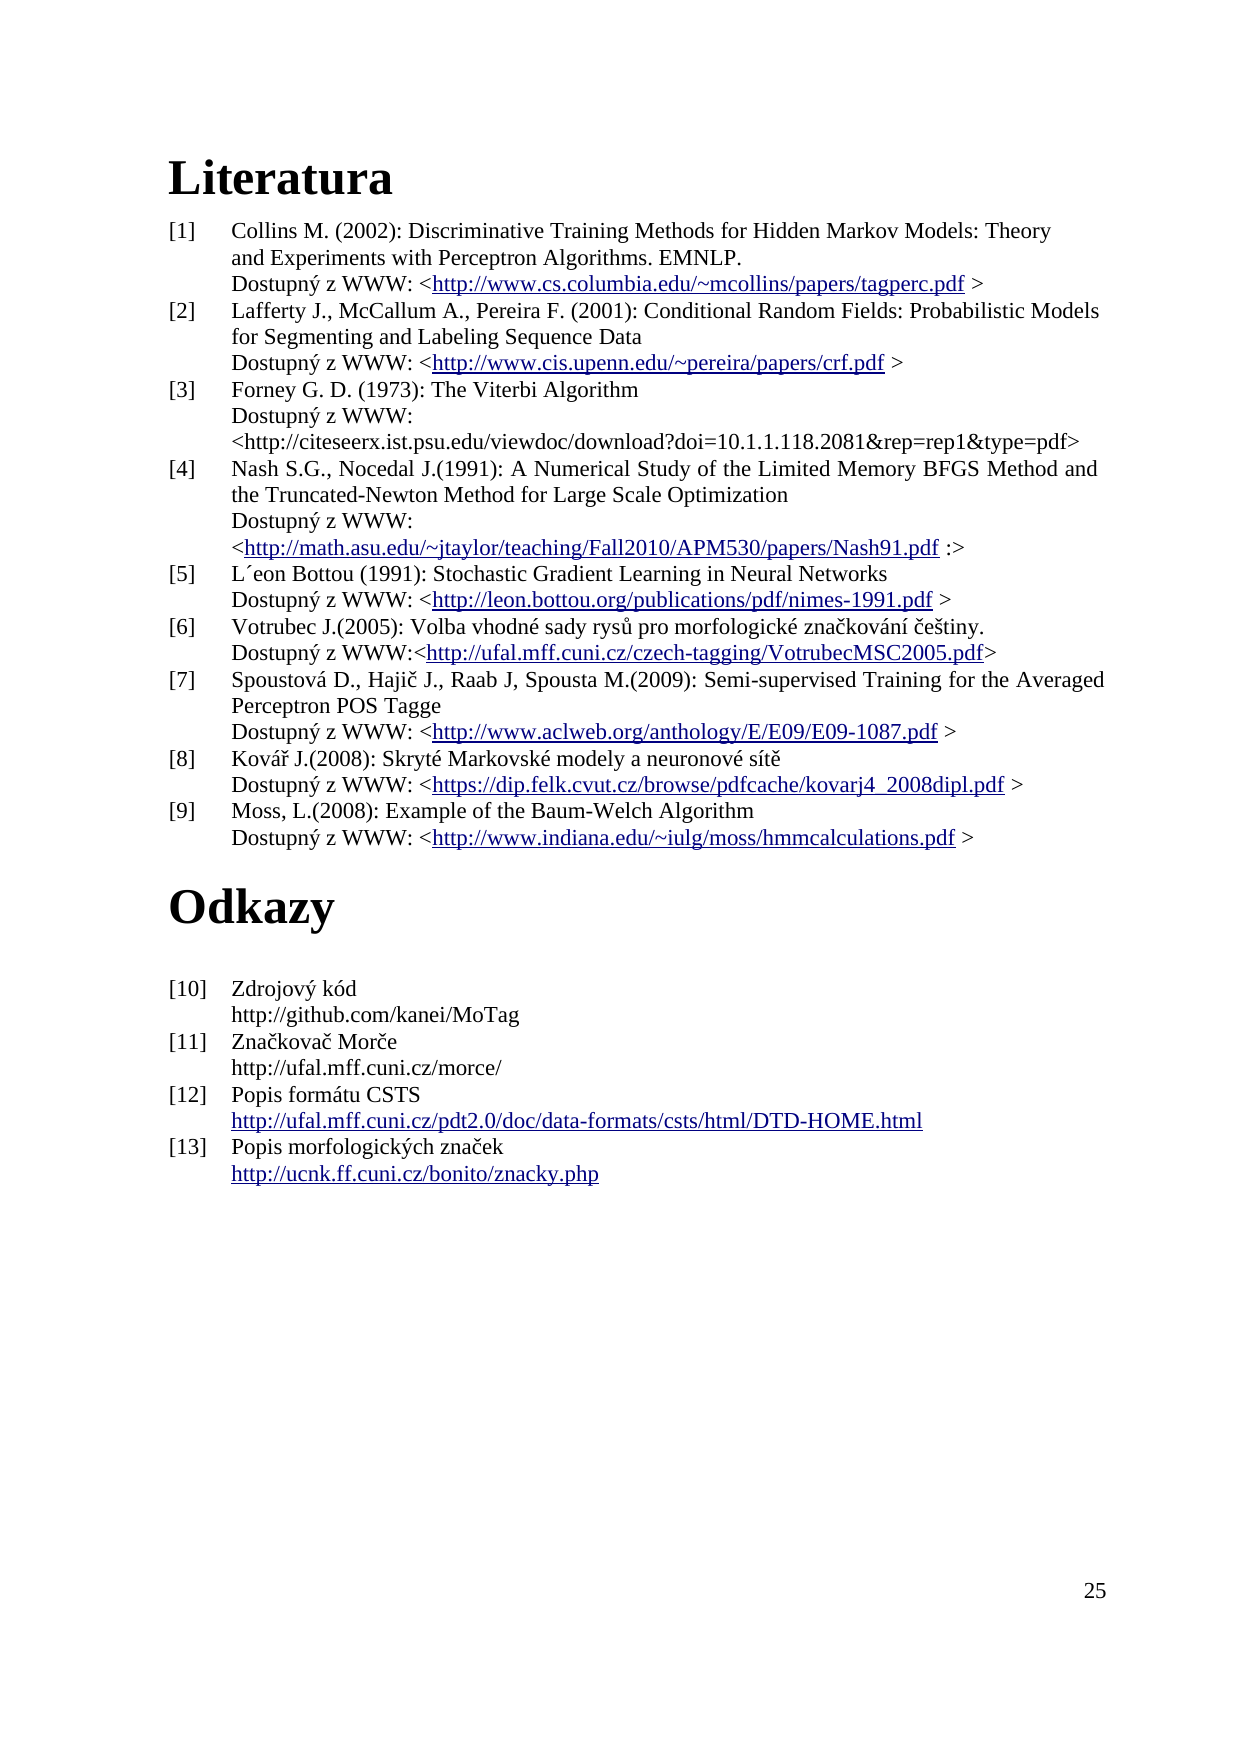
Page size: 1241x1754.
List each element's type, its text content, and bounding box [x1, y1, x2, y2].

text [9] Moss, L.(2008): Example of the Baum-Welch Algorithm [169, 797, 1106, 824]
text [5] L´eon Bottou (1991): Stochastic Gradient Learning in Neural Networks [169, 560, 1106, 587]
text for Segmenting and Labeling Sequence Data [169, 323, 1106, 349]
text Dostupný z WWW: <http://leon.bottou.org/publications/pdf/nimes-1991.pdf > [169, 587, 1106, 613]
text Dostupný z WWW: [169, 402, 1106, 428]
text [12] Popis formátu CSTS [169, 1081, 1106, 1107]
text http://ufal.mff.cuni.cz/morce/ [169, 1054, 1106, 1081]
text Dostupný z WWW: <https://dip.felk.cvut.cz/browse/pdfcache/kovarj4_2008dipl.pdf > [169, 771, 1106, 797]
text Dostupný z WWW: <http://www.cs.columbia.edu/~mcollins/papers/tagperc.pdf > [169, 270, 1106, 297]
text Literatura [169, 148, 1106, 205]
text [3] Forney G. D. (1973): The Viterbi Algorithm [169, 376, 1106, 402]
text [1] Collins M. (2002): Discriminative Training Methods for Hidden Markov Models: Theory [169, 218, 1106, 244]
text Dostupný z WWW:<http://ufal.mff.cuni.cz/czech-tagging/VotrubecMSC2005.pdf> [169, 639, 1106, 666]
text [7] Spoustová D., Hajič J., Raab J, Spousta M.(2009): Semi-supervised Training for the Averaged Perceptron POS Tagge [169, 666, 1106, 718]
text http://ufal.mff.cuni.cz/pdt2.0/doc/data-formats/csts/html/DTD-HOME.html [169, 1107, 1106, 1133]
text Dostupný z WWW: <http://math.asu.edu/~jtaylor/teaching/Fall2010/APM530/papers/Nash91.pdf :> [169, 507, 1106, 560]
text [6] Votrubec J.(2005): Volba vhodné sady rysů pro morfologické značkování češtiny. [169, 613, 1106, 639]
text Odkazy [169, 876, 1106, 934]
text http://github.com/kanei/MoTag [169, 1002, 1106, 1028]
text Dostupný z WWW: <http://www.indiana.edu/~iulg/moss/hmmcalculations.pdf > [169, 824, 1106, 850]
text Dostupný z WWW: <http://www.cis.upenn.edu/~pereira/papers/crf.pdf > [169, 349, 1106, 376]
text [2] Lafferty J., McCallum A., Pereira F. (2001): Conditional Random Fields: Probabilistic Models [169, 297, 1106, 323]
text [8] Kovář J.(2008): Skryté Markovské modely a neuronové sítě [169, 745, 1106, 771]
text and Experiments with Perceptron Algorithms. EMNLP. [169, 244, 1106, 270]
text <http://citeseerx.ist.psu.edu/viewdoc/download?doi=10.1.1.118.2081&rep=rep1&type=pdf> [169, 428, 1106, 455]
text [10] Zdrojový kód [169, 975, 1106, 1002]
text http://ucnk.ff.cuni.cz/bonito/znacky.php [169, 1160, 1106, 1186]
text [11] Značkovač Morče [169, 1028, 1106, 1054]
text [4] Nash S.G., Nocedal J.(1991): A Numerical Study of the Limited Memory BFGS Method and the Truncated-Newton Method for Large Scale Optimization [169, 455, 1106, 507]
text [13] Popis morfologických značek [169, 1133, 1106, 1160]
text Dostupný z WWW: <http://www.aclweb.org/anthology/E/E09/E09-1087.pdf > [169, 718, 1106, 745]
